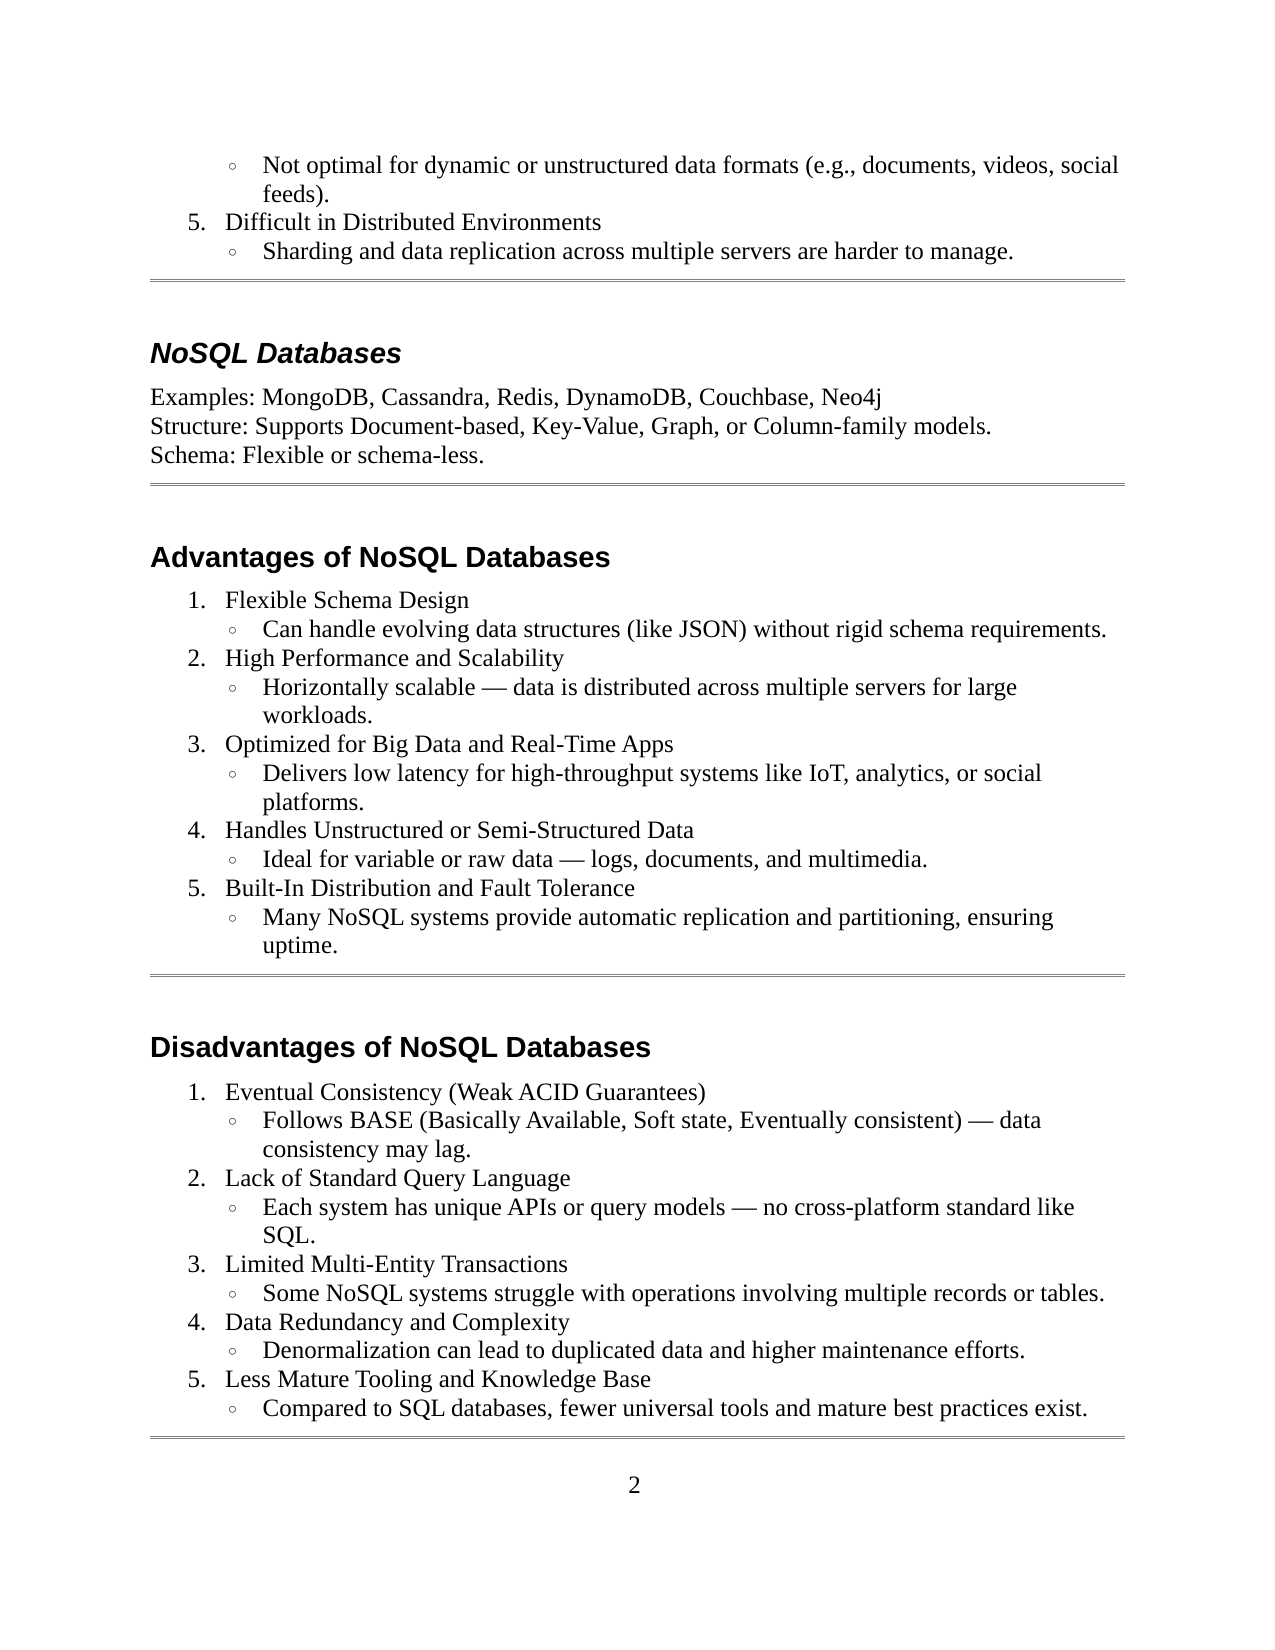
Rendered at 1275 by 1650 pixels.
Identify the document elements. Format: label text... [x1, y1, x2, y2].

list Some NoSQL systems struggle with operations involving multiple records or tables. [225, 1278, 1125, 1307]
subtitle Disadvantages of NoSQL Databases [150, 1031, 1125, 1064]
list Less Mature Tooling and Knowledge Base [187, 1364, 1125, 1393]
list Each system has unique APIs or query models — no cross-platform standard like SQL. [225, 1192, 1125, 1249]
list Many NoSQL systems provide automatic replication and partitioning, ensuring uptime. [225, 902, 1125, 959]
list Flexible Schema Design [187, 586, 1125, 614]
list Can handle evolving data structures (like JSON) without rigid schema requirements. [225, 614, 1125, 643]
list Follows BASE (Basically Available, Soft state, Eventually consistent) — data consistency may lag. [225, 1105, 1125, 1163]
list Denormalization can lead to duplicated data and higher maintenance efforts. [225, 1335, 1125, 1364]
list Compared to SQL databases, fewer universal tools and mature best practices exist. [225, 1393, 1125, 1422]
list High Performance and Scalability [187, 643, 1125, 672]
list Handles Unstructured or Semi-Structured Data [187, 816, 1125, 844]
list Data Redundancy and Complexity [187, 1307, 1125, 1335]
list Horizontally scalable — data is distributed across multiple servers for large workloads. [225, 672, 1125, 729]
list Ideal for variable or raw data — logs, documents, and multimedia. [225, 844, 1125, 873]
list Not optimal for dynamic or unstructured data formats (e.g., documents, videos, social feeds). [225, 150, 1125, 207]
text Examples: MongoDB, Cassandra, Redis, DynamoDB, Couchbase, Neo4j Structure: Supports Document-based, Key-Value, Graph, or Column-family models. Schema: Flexible or schema-less. [150, 382, 1125, 468]
list Limited Multi-Entity Transactions [187, 1249, 1125, 1278]
list Difficult in Distributed Environments [187, 207, 1125, 236]
subtitle Advantages of NoSQL Databases [150, 539, 1125, 573]
list Lack of Standard Query Language [187, 1163, 1125, 1192]
list Eventual Consistency (Weak ACID Guarantees) [187, 1077, 1125, 1105]
list Optimized for Big Data and Real-Time Apps [187, 729, 1125, 758]
list Built-In Distribution and Fault Tolerance [187, 873, 1125, 902]
subtitle NoSQL Databases [150, 336, 1125, 370]
list Sharding and data replication across multiple servers are harder to manage. [225, 236, 1125, 265]
list Delivers low latency for high-throughput systems like IoT, analytics, or social platforms. [225, 758, 1125, 816]
